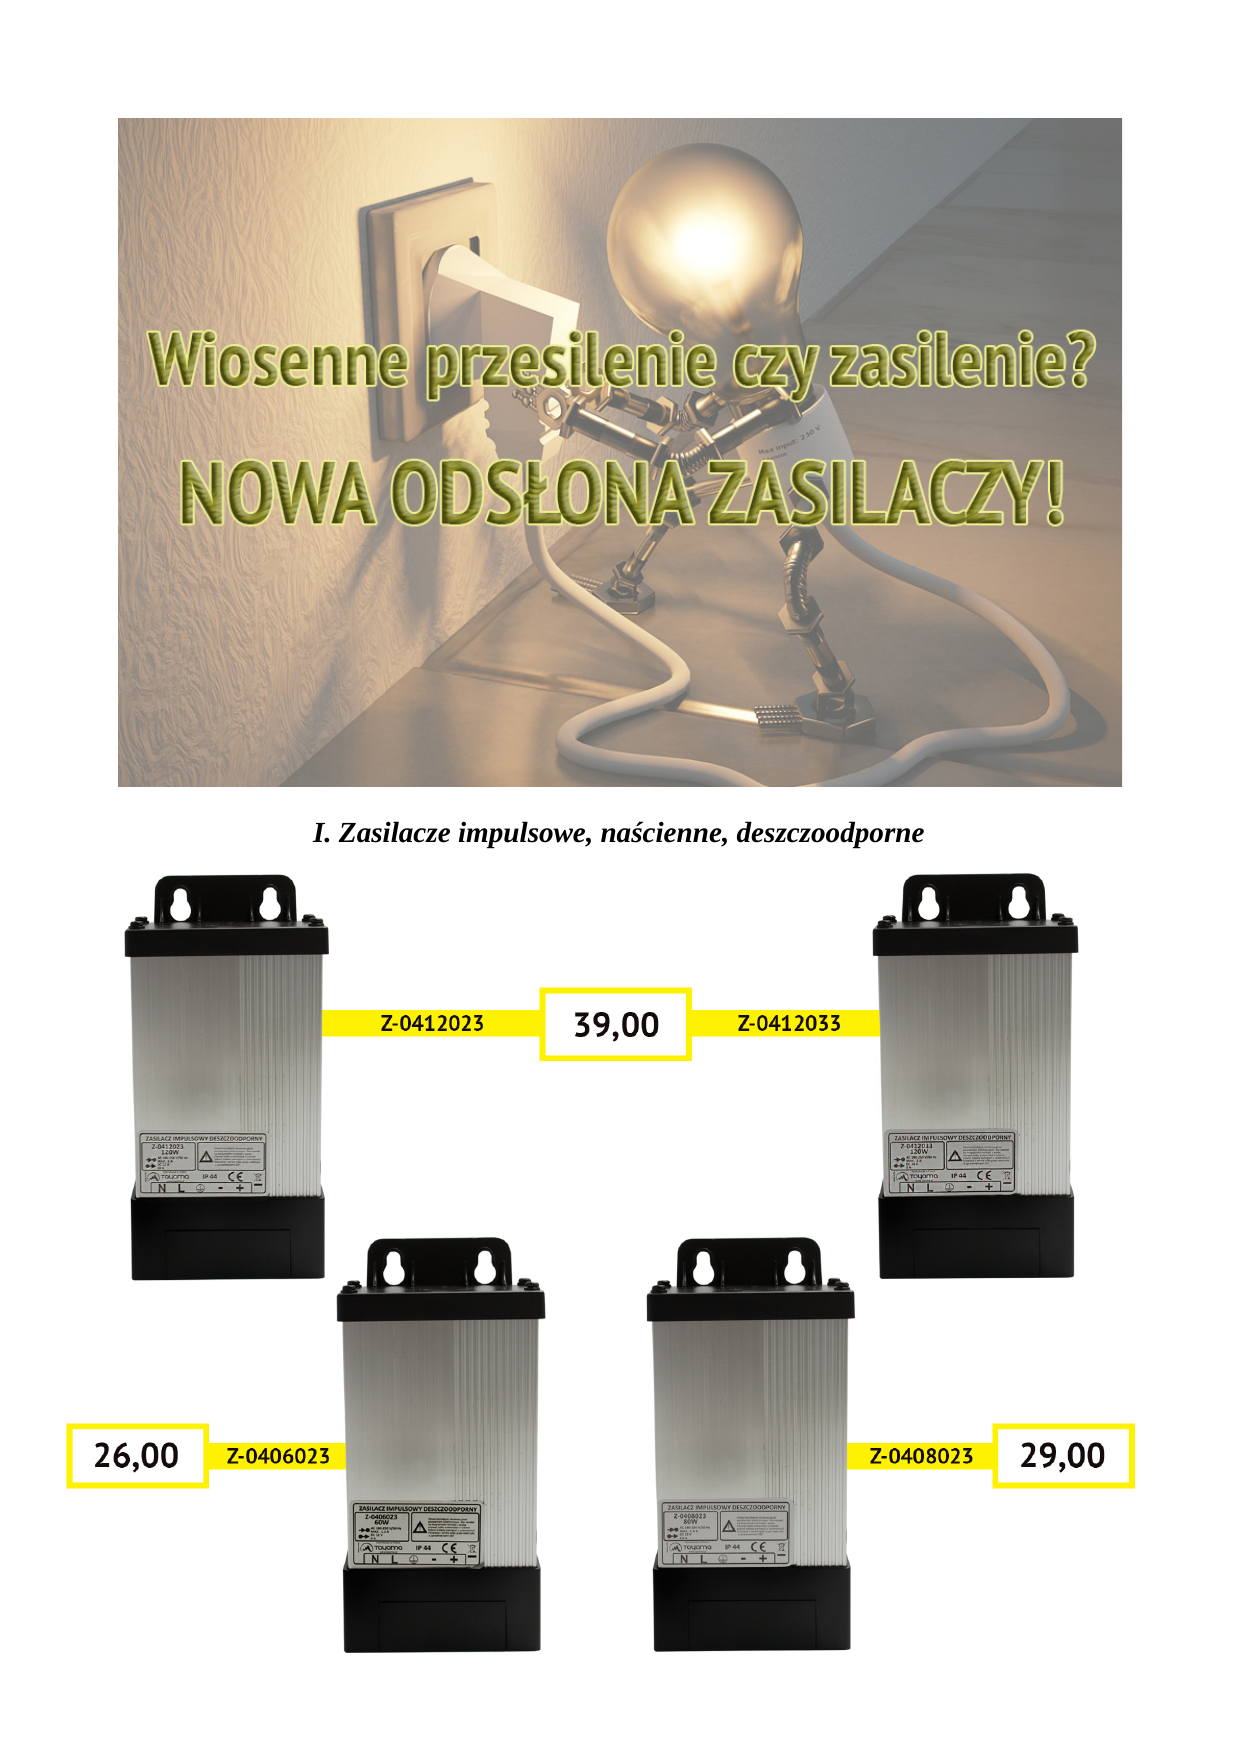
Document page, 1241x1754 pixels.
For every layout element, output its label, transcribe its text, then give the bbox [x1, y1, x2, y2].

picture [45, 858, 1168, 1675]
text I. Zasilacze impulsowe, naścienne, deszczoodporne [118, 815, 1122, 849]
picture [118, 118, 1123, 787]
